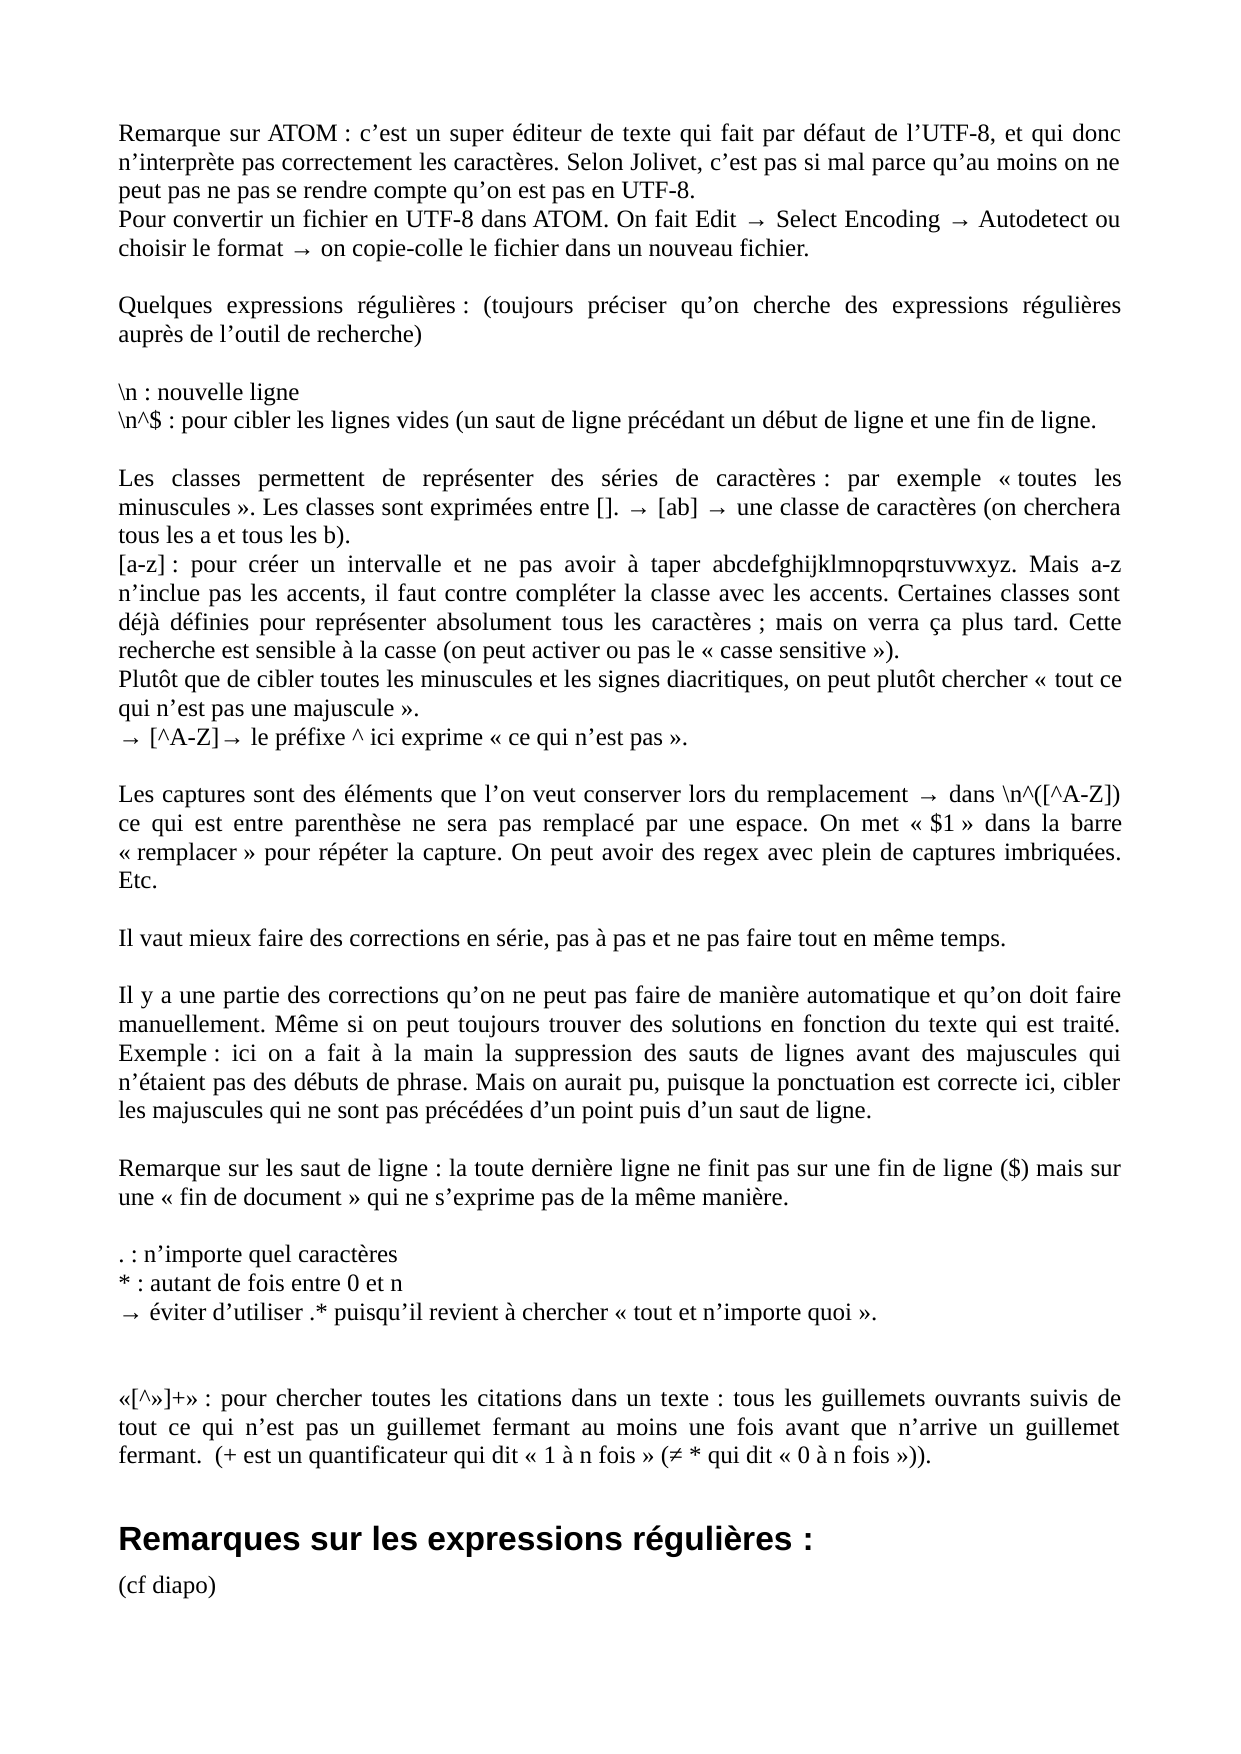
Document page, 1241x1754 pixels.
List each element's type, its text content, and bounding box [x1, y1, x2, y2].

text Plutôt que de cibler toutes les minuscules et les signes diacritiques, on peut plutôt chercher « tout ce qui n’est pas une majuscule ». [118, 664, 1122, 722]
text Les captures sont des éléments que l’on veut conserver lors du remplacement → dans \n^([^A-Z]) ce qui est entre parenthèse ne sera pas remplacé par une espace. On met « $1 » dans la barre « remplacer » pour répéter la capture. On peut avoir des regex avec plein de captures imbriquées. Etc. [118, 779, 1122, 894]
text \n : nouvelle ligne [118, 377, 1122, 406]
text . : n’importe quel caractères [118, 1239, 1122, 1268]
text (cf diapo) [118, 1570, 1122, 1599]
text → éviter d’utiliser .* puisqu’il revient à chercher « tout et n’importe quoi ». [118, 1297, 1122, 1326]
text Quelques expressions régulières : (toujours préciser qu’on cherche des expressions régulières auprès de l’outil de recherche) [118, 291, 1122, 348]
text Les classes permettent de représenter des séries de caractères : par exemple « toutes les minuscules ». Les classes sont exprimées entre []. → [ab] → une classe de caractères (on cherchera tous les a et tous les b). [118, 463, 1122, 549]
text Il vaut mieux faire des corrections en série, pas à pas et ne pas faire tout en même temps. [118, 923, 1122, 952]
text * : autant de fois entre 0 et n [118, 1268, 1122, 1297]
subtitle Remarques sur les expressions régulières : [118, 1519, 1122, 1558]
text Remarque sur les saut de ligne : la toute dernière ligne ne finit pas sur une fin de ligne ($) mais sur une « fin de document » qui ne s’exprime pas de la même manière. [118, 1153, 1122, 1211]
text → [^A-Z]→ le préfixe ^ ici exprime « ce qui n’est pas ». [118, 722, 1122, 751]
text Pour convertir un fichier en UTF-8 dans ATOM. On fait Edit → Select Encoding → Autodetect ou choisir le format → on copie-colle le fichier dans un nouveau fichier. [118, 204, 1122, 262]
text [a-z] : pour créer un intervalle et ne pas avoir à taper abcdefghijklmnopqrstuvwxyz. Mais a-z n’inclue pas les accents, il faut contre compléter la classe avec les accents. Certaines classes sont déjà définies pour représenter absolument tous les caractères ; mais on verra ça plus tard. Cette recherche est sensible à la casse (on peut activer ou pas le « casse sensitive »). [118, 549, 1122, 664]
text Remarque sur ATOM : c’est un super éditeur de texte qui fait par défaut de l’UTF-8, et qui donc n’interprète pas correctement les caractères. Selon Jolivet, c’est pas si mal parce qu’au moins on ne peut pas ne pas se rendre compte qu’on est pas en UTF-8. [118, 118, 1122, 204]
text «[^»]+» : pour chercher toutes les citations dans un texte : tous les guillemets ouvrants suivis de tout ce qui n’est pas un guillemet fermant au moins une fois avant que n’arrive un guillemet fermant. (+ est un quantificateur qui dit « 1 à n fois » (≠ * qui dit « 0 à n fois »)). [118, 1383, 1122, 1469]
text Il y a une partie des corrections qu’on ne peut pas faire de manière automatique et qu’on doit faire manuellement. Même si on peut toujours trouver des solutions en fonction du texte qui est traité. Exemple : ici on a fait à la main la suppression des sauts de lignes avant des majuscules qui n’étaient pas des débuts de phrase. Mais on aurait pu, puisque la ponctuation est correcte ici, cibler les majuscules qui ne sont pas précédées d’un point puis d’un saut de ligne. [118, 981, 1122, 1124]
text \n^$ : pour cibler les lignes vides (un saut de ligne précédant un début de ligne et une fin de ligne. [118, 406, 1122, 434]
